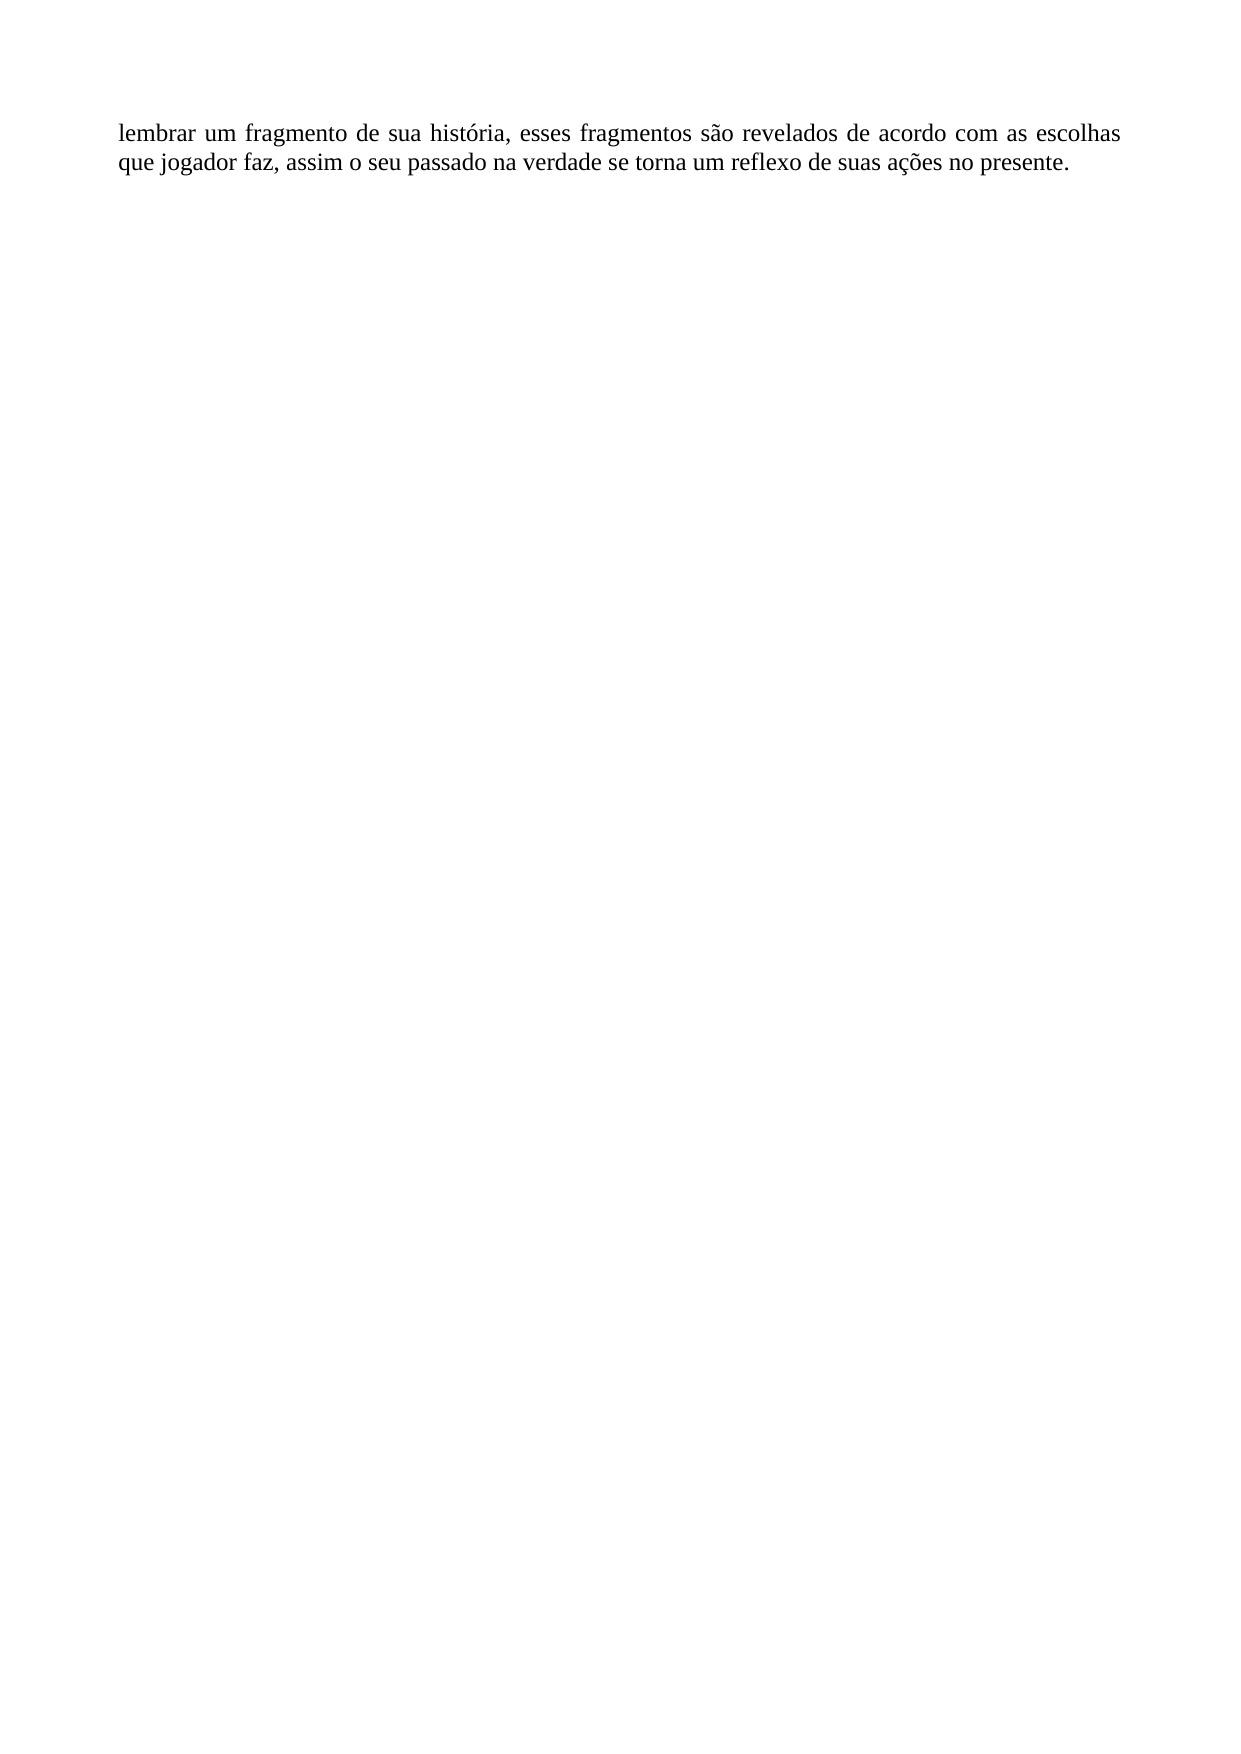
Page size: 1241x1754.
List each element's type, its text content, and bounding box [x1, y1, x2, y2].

text lembrar um fragmento de sua história, esses fragmentos são revelados de acordo com as escolhas que jogador faz, assim o seu passado na verdade se torna um reflexo de suas ações no presente. [118, 118, 1122, 176]
